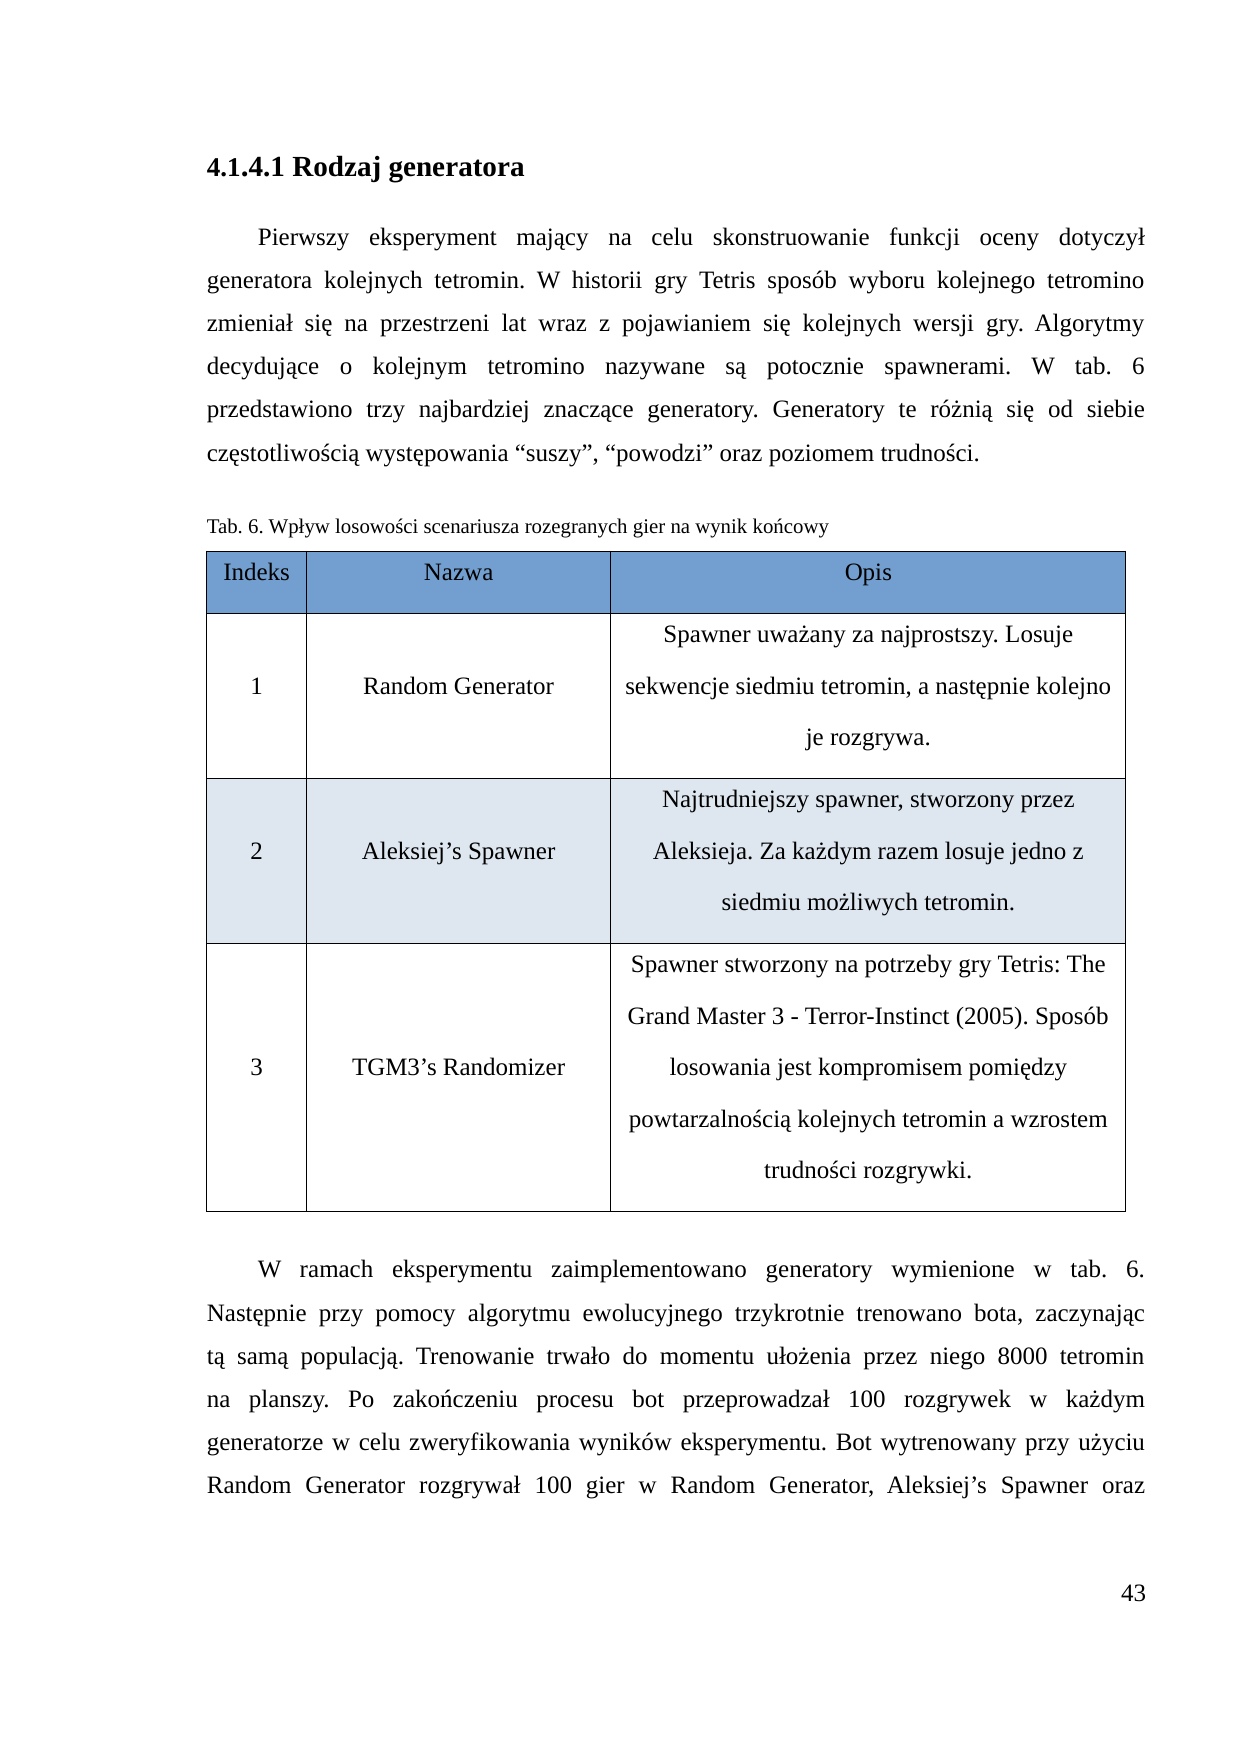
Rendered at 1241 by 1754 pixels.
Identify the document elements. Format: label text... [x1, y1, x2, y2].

table_header Indeks [207, 552, 306, 613]
table_cell 1 [207, 614, 306, 778]
table_cell Spawner uważany za najprostszy. Losuje sekwencje siedmiu tetromin, a następnie kolejno je rozgrywa. [611, 614, 1125, 778]
table_header Opis [611, 552, 1125, 613]
table_cell 3 [207, 944, 306, 1211]
table_cell Spawner stworzony na potrzeby gry Tetris: The Grand Master 3 - Terror-Instinct (2005). Sposób losowania jest kompromisem pomiędzy powtarzalnością kolejnych tetromin a wzrostem trudności rozgrywki. [611, 944, 1125, 1211]
subtitle 4.1.4.1 Rodzaj generatora [207, 148, 1146, 183]
table_cell Random Generator [307, 614, 610, 778]
table_header Nazwa [307, 552, 610, 613]
text W ramach eksperymentu zaimplementowano generatory wymienione w tab. 6. Następnie przy pomocy algorytmu ewolucyjnego trzykrotnie trenowano bota, zaczynając tą samą populacją. Trenowanie trwało do momentu ułożenia przez niego 8000 tetromin na planszy. Po zakończeniu procesu bot przeprowadzał 100 rozgrywek w każdym generatorze w celu zweryfikowania wyników eksperymentu. Bot wytrenowany przy użyciu Random Generator rozgrywał 100 gier w Random Generator, Aleksiej’s Spawner oraz [207, 1254, 1146, 1499]
table_cell Aleksiej’s Spawner [307, 779, 610, 943]
text Pierwszy eksperyment mający na celu skonstruowanie funkcji oceny dotyczył generatora kolejnych tetromin. W historii gry Tetris sposób wyboru kolejnego tetromino zmieniał się na przestrzeni lat wraz z pojawianiem się kolejnych wersji gry. Algorytmy decydujące o kolejnym tetromino nazywane są potocznie spawnerami. W tab. 6 przedstawiono trzy najbardziej znaczące generatory. Generatory te różnią się od siebie częstotliwością występowania “suszy”, “powodzi” oraz poziomem trudności. [207, 222, 1146, 466]
text Tab. 6. Wpływ losowości scenariusza rozegranych gier na wynik końcowy [207, 514, 1146, 538]
table_cell 2 [207, 779, 306, 943]
table_cell Najtrudniejszy spawner, stworzony przez Aleksieja. Za każdym razem losuje jedno z siedmiu możliwych tetromin. [611, 779, 1125, 943]
table_cell TGM3’s Randomizer [307, 944, 610, 1211]
